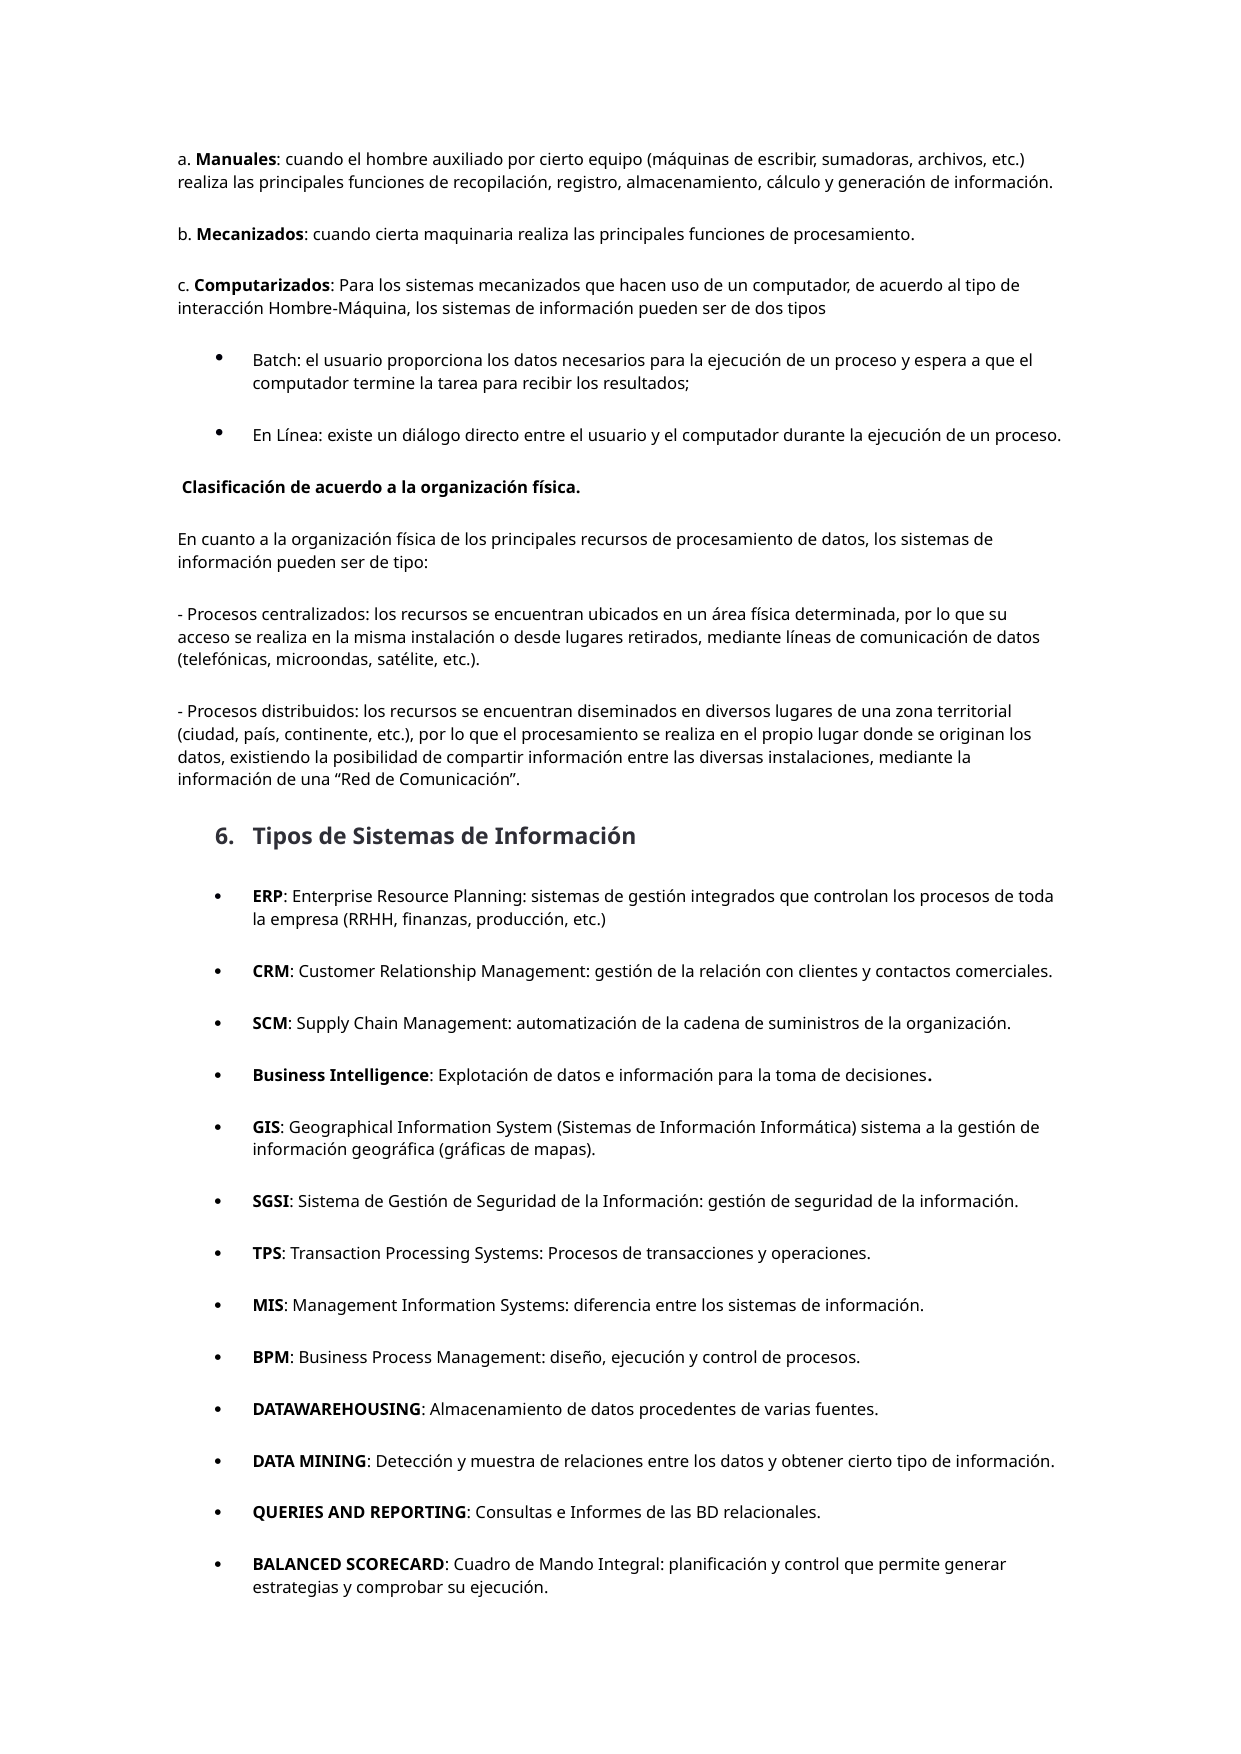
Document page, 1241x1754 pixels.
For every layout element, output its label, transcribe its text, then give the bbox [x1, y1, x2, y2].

text En cuanto a la organización física de los principales recursos de procesamiento de datos, los sistemas de información pueden ser de tipo: [177, 528, 1063, 573]
list MIS: Management Information Systems: diferencia entre los sistemas de información. [215, 1293, 1063, 1316]
list SGSI: Sistema de Gestión de Seguridad de la Información: gestión de seguridad de la información. [215, 1190, 1063, 1212]
text c. Computarizados: Para los sistemas mecanizados que hacen uso de un computador, de acuerdo al tipo de interacción Hombre-Máquina, los sistemas de información pueden ser de dos tipos [177, 274, 1063, 319]
subtitle Tipos de Sistemas de Información [215, 820, 1063, 851]
text Clasificación de acuerdo a la organización física. [177, 476, 1063, 499]
list GIS: Geographical Information System (Sistemas de Información Informática) sistema a la gestión de información geográfica (gráficas de mapas). [215, 1115, 1063, 1161]
text b. Mecanizados: cuando cierta maquinaria realiza las principales funciones de procesamiento. [177, 222, 1063, 245]
list En Línea: existe un diálogo directo entre el usuario y el computador durante la ejecución de un proceso. [215, 424, 1063, 447]
list SCM: Supply Chain Management: automatización de la cadena de suministros de la organización. [215, 1011, 1063, 1034]
list QUERIES AND REPORTING: Consultas e Informes de las BD relacionales. [215, 1501, 1063, 1524]
list Business Intelligence: Explotación de datos e información para la toma de decisiones. [215, 1063, 1063, 1086]
list BALANCED SCORECARD: Cuadro de Mando Integral: planificación y control que permite generar estrategias y comprobar su ejecución. [215, 1553, 1063, 1598]
list DATA MINING: Detección y muestra de relaciones entre los datos y obtener cierto tipo de información. [215, 1449, 1063, 1472]
list Batch: el usuario proporciona los datos necesarios para la ejecución de un proceso y espera a que el computador termine la tarea para recibir los resultados; [215, 349, 1063, 394]
text a. Manuales: cuando el hombre auxiliado por cierto equipo (máquinas de escribir, sumadoras, archivos, etc.) realiza las principales funciones de recopilación, registro, almacenamiento, cálculo y generación de información. [177, 148, 1063, 193]
list ERP: Enterprise Resource Planning: sistemas de gestión integrados que controlan los procesos de toda la empresa (RRHH, finanzas, producción, etc.) [215, 885, 1063, 930]
list TPS: Transaction Processing Systems: Procesos de transacciones y operaciones. [215, 1242, 1063, 1264]
text - Procesos distribuidos: los recursos se encuentran diseminados en diversos lugares de una zona territorial (ciudad, país, continente, etc.), por lo que el procesamiento se realiza en el propio lugar donde se originan los datos, existiendo la posibilidad de compartir información entre las diversas instalaciones, mediante la información de una “Red de Comunicación”. [177, 700, 1063, 791]
text - Procesos centralizados: los recursos se encuentran ubicados en un área física determinada, por lo que su acceso se realiza en la misma instalación o desde lugares retirados, mediante líneas de comunicación de datos (telefónicas, microondas, satélite, etc.). [177, 603, 1063, 671]
list CRM: Customer Relationship Management: gestión de la relación con clientes y contactos comerciales. [215, 959, 1063, 982]
list DATAWAREHOUSING: Almacenamiento de datos procedentes de varias fuentes. [215, 1397, 1063, 1420]
list BPM: Business Process Management: diseño, ejecución y control de procesos. [215, 1345, 1063, 1368]
